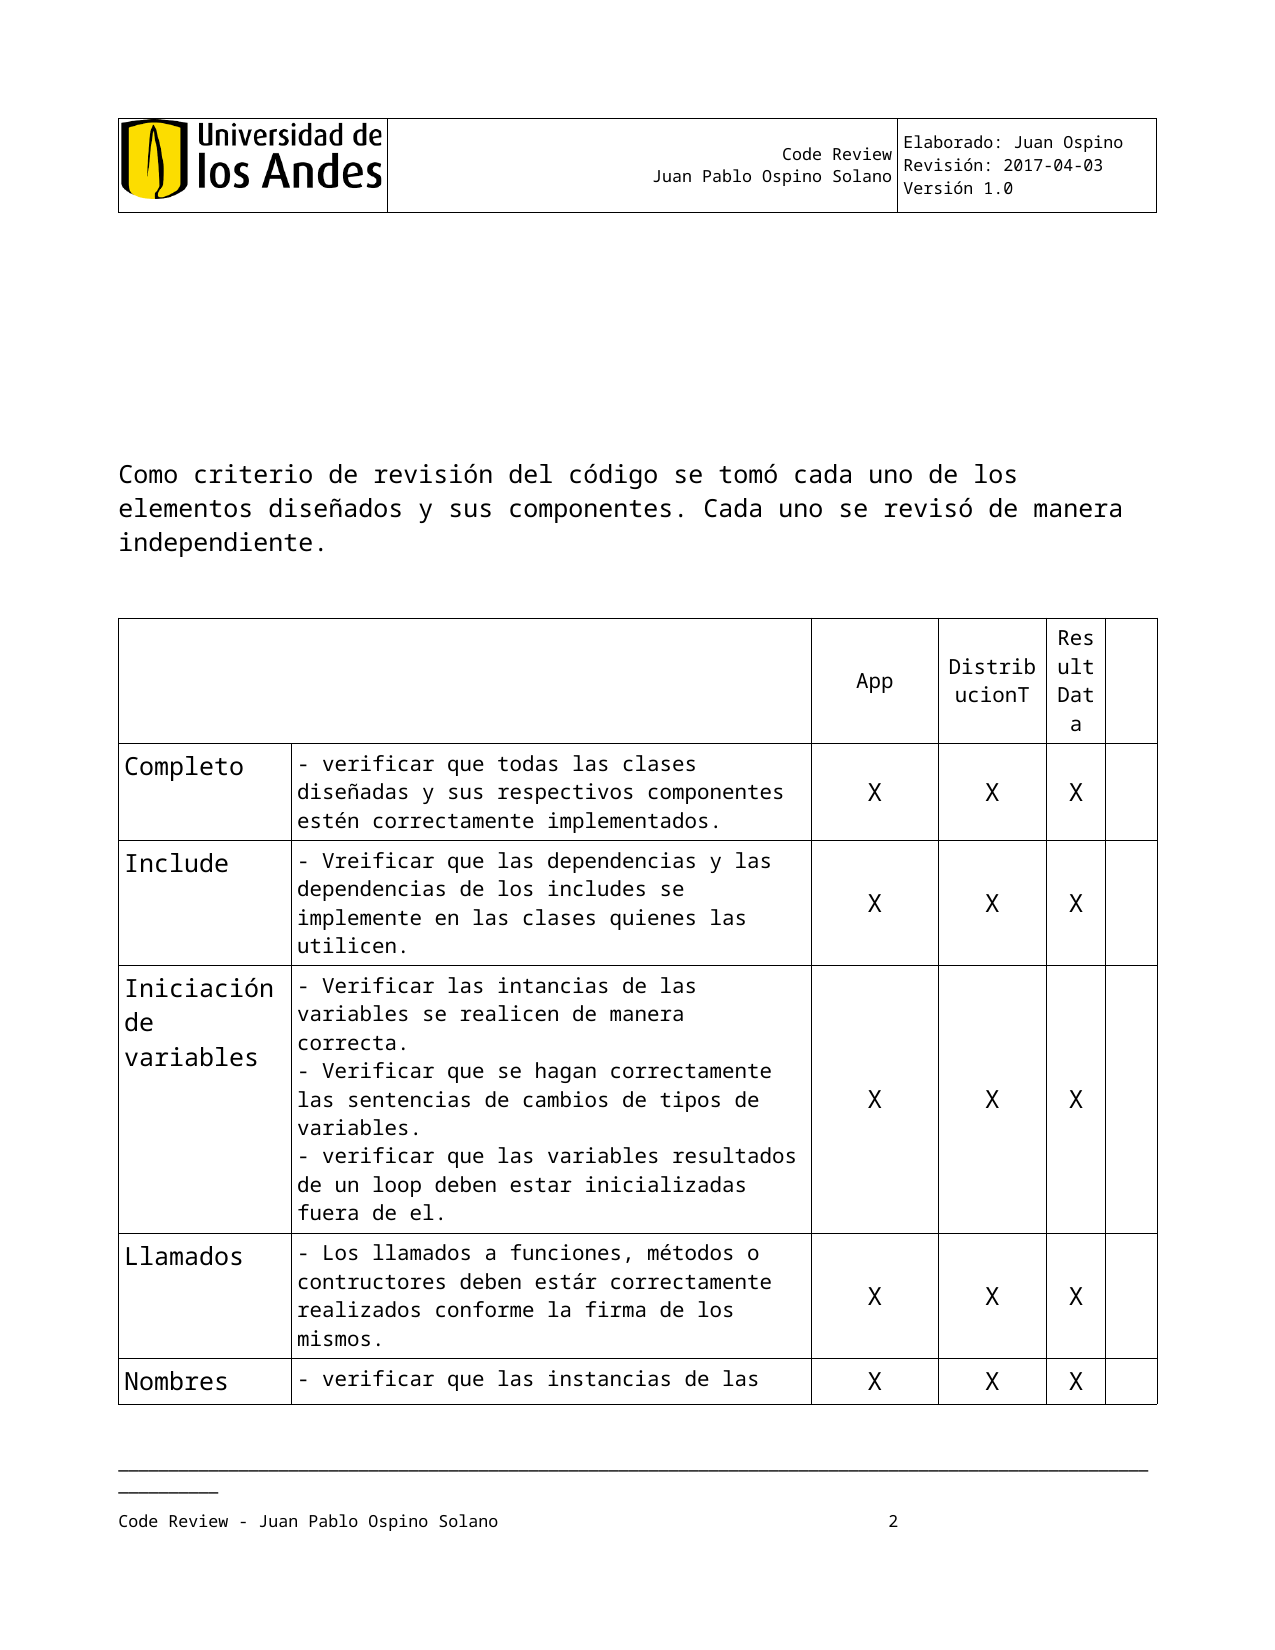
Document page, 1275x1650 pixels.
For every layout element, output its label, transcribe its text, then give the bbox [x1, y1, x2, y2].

table_cell X [939, 966, 1046, 1233]
table_cell Nombres [119, 1359, 291, 1404]
table_cell X [812, 1359, 938, 1404]
table_cell X [812, 744, 938, 840]
table_cell Include [119, 841, 291, 965]
table_cell X [1047, 1359, 1105, 1404]
table_cell Llamados [119, 1234, 291, 1358]
table_cell - verificar que todas las clases diseñadas y sus respectivos componentes estén correctamente implementados. [292, 744, 811, 840]
table_header App [812, 619, 938, 743]
table_cell [1106, 966, 1157, 1233]
table_cell - Los llamados a funciones, métodos o contructores deben estár correctamente realizados conforme la firma de los mismos. [292, 1234, 811, 1358]
table_cell X [1047, 1234, 1105, 1358]
table_cell - Verificar las intancias de las variables se realicen de manera correcta. - Verificar que se hagan correctamente las sentencias de cambios de tipos de variables. - verificar que las variables resultados de un loop deben estar inicializadas fuera de el. [292, 966, 811, 1233]
table_cell X [939, 744, 1046, 840]
table_cell [1106, 1359, 1157, 1404]
table_cell X [812, 1234, 938, 1358]
table_cell X [939, 1359, 1046, 1404]
table_cell X [939, 841, 1046, 965]
text Como criterio de revisión del código se tomó cada uno de los elementos diseñados y sus componentes. Cada uno se revisó de manera independiente. [118, 456, 1157, 559]
table_header DistribucionT [939, 619, 1046, 743]
table_cell X [1047, 966, 1105, 1233]
table_header [1106, 619, 1157, 743]
table_cell X [812, 966, 938, 1233]
table_cell [1106, 1234, 1157, 1358]
table_cell X [939, 1234, 1046, 1358]
table_cell X [1047, 841, 1105, 965]
table_cell Completo [119, 744, 291, 840]
table_header ResultData [1047, 619, 1105, 743]
table_cell [1106, 841, 1157, 965]
table_cell Iniciación de variables [119, 966, 291, 1233]
table_cell X [812, 841, 938, 965]
table_cell - verificar que las instancias de las [292, 1359, 811, 1404]
picture [121, 119, 382, 199]
table_cell [1106, 744, 1157, 840]
table_header [119, 619, 811, 743]
table_cell X [1047, 744, 1105, 840]
table_cell - Vreificar que las dependencias y las dependencias de los includes se implemente en las clases quienes las utilicen. [292, 841, 811, 965]
